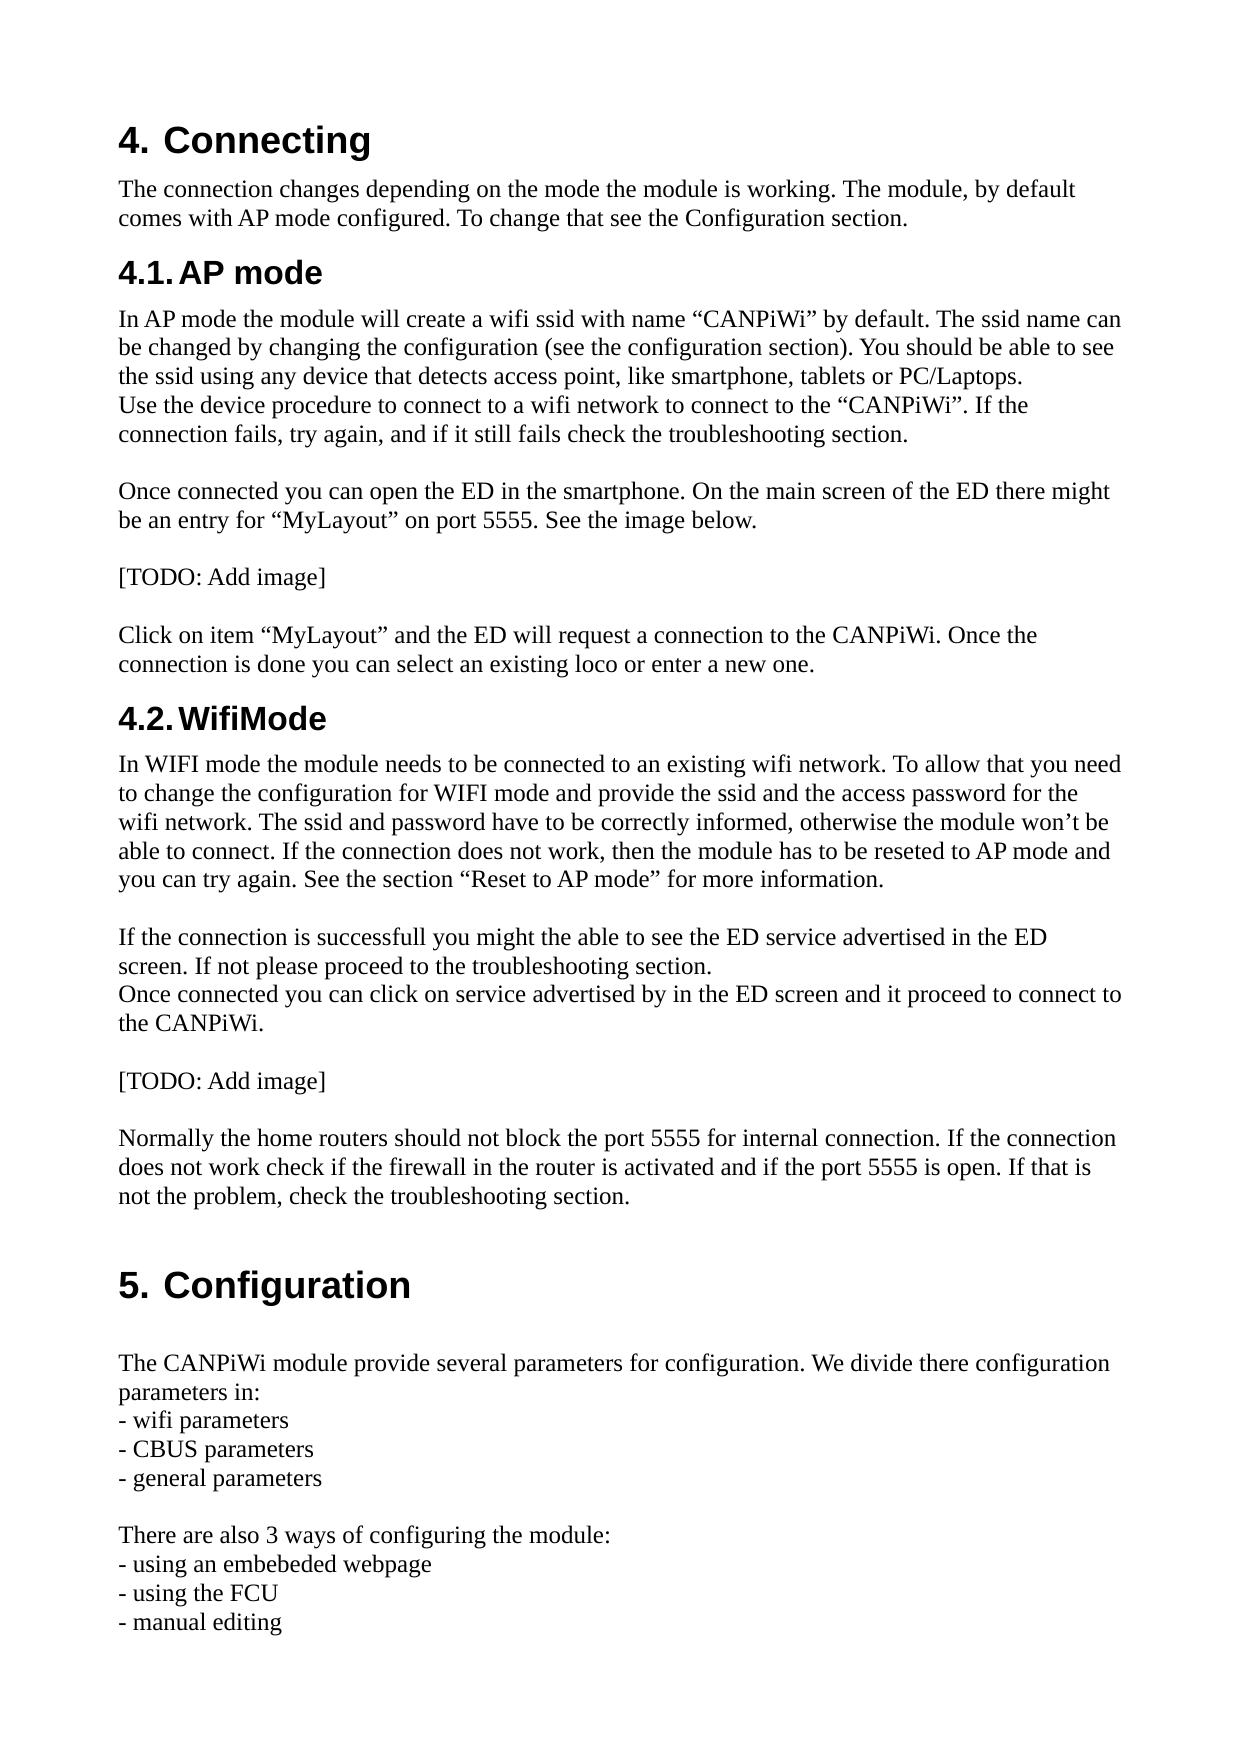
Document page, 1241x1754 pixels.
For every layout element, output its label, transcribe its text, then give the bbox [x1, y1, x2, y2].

text Normally the home routers should not block the port 5555 for internal connection. If the connection does not work check if the firewall in the router is activated and if the port 5555 is open. If that is not the problem, check the troubleshooting section. [118, 1123, 1122, 1209]
text There are also 3 ways of configuring the module: [118, 1521, 1122, 1549]
text The CANPiWi module provide several parameters for configuration. We divide there configuration parameters in: [118, 1348, 1122, 1406]
text [TODO: Add image] [118, 562, 1122, 591]
text - CBUS parameters [118, 1434, 1122, 1463]
text - wifi parameters [118, 1406, 1122, 1434]
text [TODO: Add image] [118, 1066, 1122, 1094]
text Use the device procedure to connect to a wifi network to connect to the “CANPiWi”. If the connection fails, try again, and if it still fails check the troubleshooting section. [118, 390, 1122, 447]
subtitle AP mode [118, 253, 1122, 291]
text Once connected you can open the ED in the smartphone. On the main screen of the ED there might be an entry for “MyLayout” on port 5555. See the image below. [118, 476, 1122, 534]
text If the connection is successfull you might the able to see the ED service advertised in the ED screen. If not please proceed to the troubleshooting section. [118, 922, 1122, 979]
subtitle Connecting [118, 118, 1122, 162]
text Once connected you can click on service advertised by in the ED screen and it proceed to connect to the CANPiWi. [118, 979, 1122, 1037]
text The connection changes depending on the mode the module is working. The module, by default comes with AP mode configured. To change that see the Configuration section. [118, 174, 1122, 232]
text - manual editing [118, 1607, 1122, 1636]
subtitle WifiMode [118, 698, 1122, 737]
text In WIFI mode the module needs to be connected to an existing wifi network. To allow that you need to change the configuration for WIFI mode and provide the ssid and the access password for the wifi network. The ssid and password have to be correctly informed, otherwise the module won’t be able to connect. If the connection does not work, then the module has to be reseted to AP mode and you can try again. See the section “Reset to AP mode” for more information. [118, 749, 1122, 893]
text - using the FCU [118, 1578, 1122, 1607]
text In AP mode the module will create a wifi ssid with name “CANPiWi” by default. The ssid name can be changed by changing the configuration (see the configuration section). You should be able to see the ssid using any device that detects access point, like smartphone, tablets or PC/Laptops. [118, 304, 1122, 390]
text Click on item “MyLayout” and the ED will request a connection to the CANPiWi. Once the connection is done you can select an existing loco or enter a new one. [118, 620, 1122, 677]
subtitle Configuration [118, 1263, 1122, 1307]
text - general parameters [118, 1463, 1122, 1492]
text - using an embebeded webpage [118, 1549, 1122, 1578]
